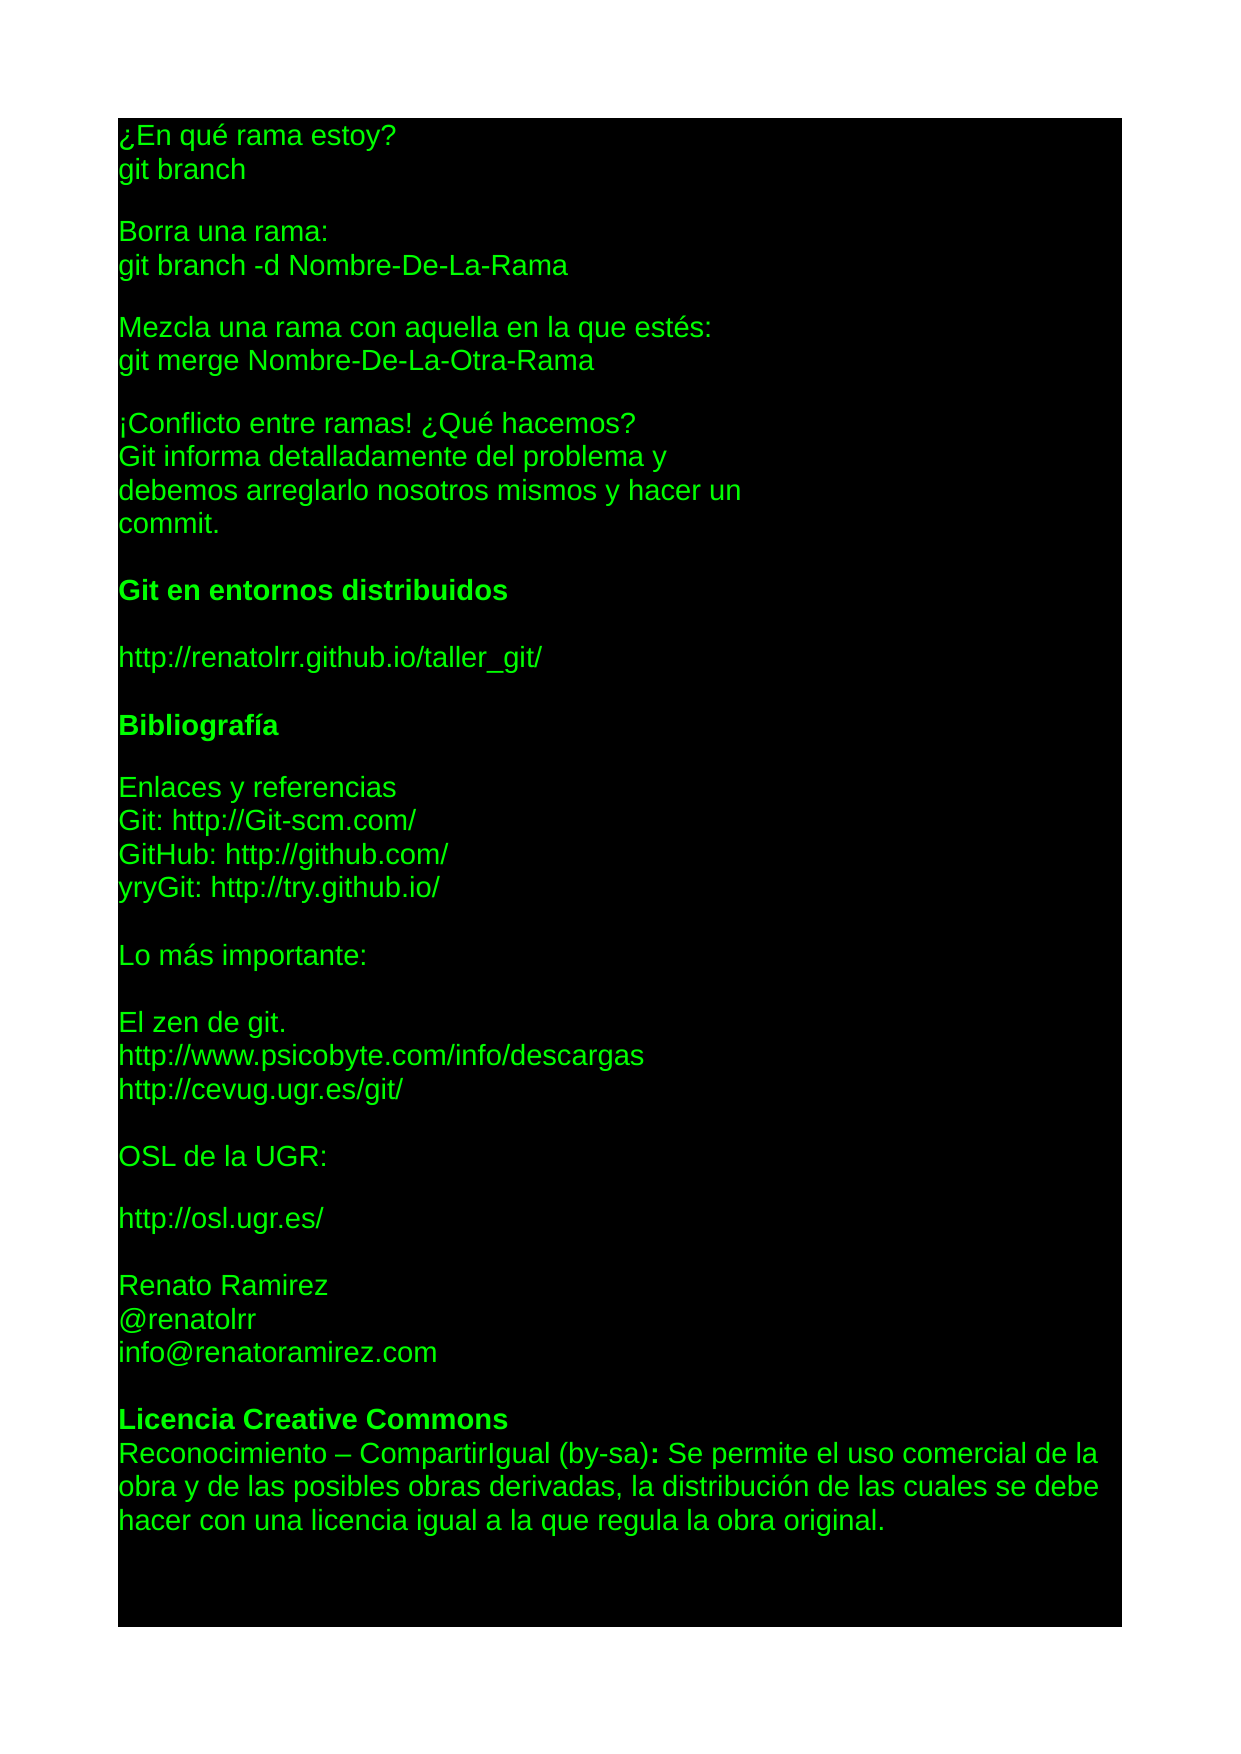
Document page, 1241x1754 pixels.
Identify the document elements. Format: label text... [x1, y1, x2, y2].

text Renato Ramirez [118, 1268, 1122, 1302]
text http://cevug.ugr.es/git/ [118, 1072, 1122, 1105]
text yryGit: http://try.github.io/ [118, 870, 1122, 904]
text El zen de git. [118, 1004, 1122, 1038]
text git merge Nombre-De-La-Otra-Rama [118, 343, 1122, 377]
text http://osl.ugr.es/ [118, 1201, 1122, 1234]
text Bibliografía [118, 707, 1122, 741]
text http://renatolrr.github.io/taller_git/ [118, 640, 1122, 674]
text info@renatoramirez.com [118, 1335, 1122, 1369]
text Enlaces y referencias [118, 770, 1122, 803]
text commit. [118, 506, 1122, 540]
text GitHub: http://github.com/ [118, 837, 1122, 870]
text http://www.psicobyte.com/info/descargas [118, 1038, 1122, 1072]
text Git: http://Git-scm.com/ [118, 803, 1122, 837]
text Reconocimiento – CompartirIgual (by-sa): Se permite el uso comercial de la obra y de las posibles obras derivadas, la distribución de las cuales se debe hacer con una licencia igual a la que regula la obra original. [118, 1436, 1122, 1536]
text debemos arreglarlo nosotros mismos y hacer un [118, 473, 1122, 506]
text Mezcla una rama con aquella en la que estés: [118, 310, 1122, 343]
text git branch [118, 152, 1122, 185]
text Borra una rama: [118, 214, 1122, 247]
text ¡Conflicto entre ramas! ¿Qué hacemos? [118, 406, 1122, 439]
text Lo más importante: [118, 937, 1122, 971]
text Git informa detalladamente del problema y [118, 439, 1122, 473]
text Git en entornos distribuidos [118, 573, 1122, 607]
text @renatolrr [118, 1302, 1122, 1335]
text OSL de la UGR: [118, 1139, 1122, 1172]
subtitle Licencia Creative Commons [118, 1402, 1122, 1436]
text git branch -d Nombre-De-La-Rama [118, 247, 1122, 281]
text ¿En qué rama estoy? [118, 118, 1122, 152]
